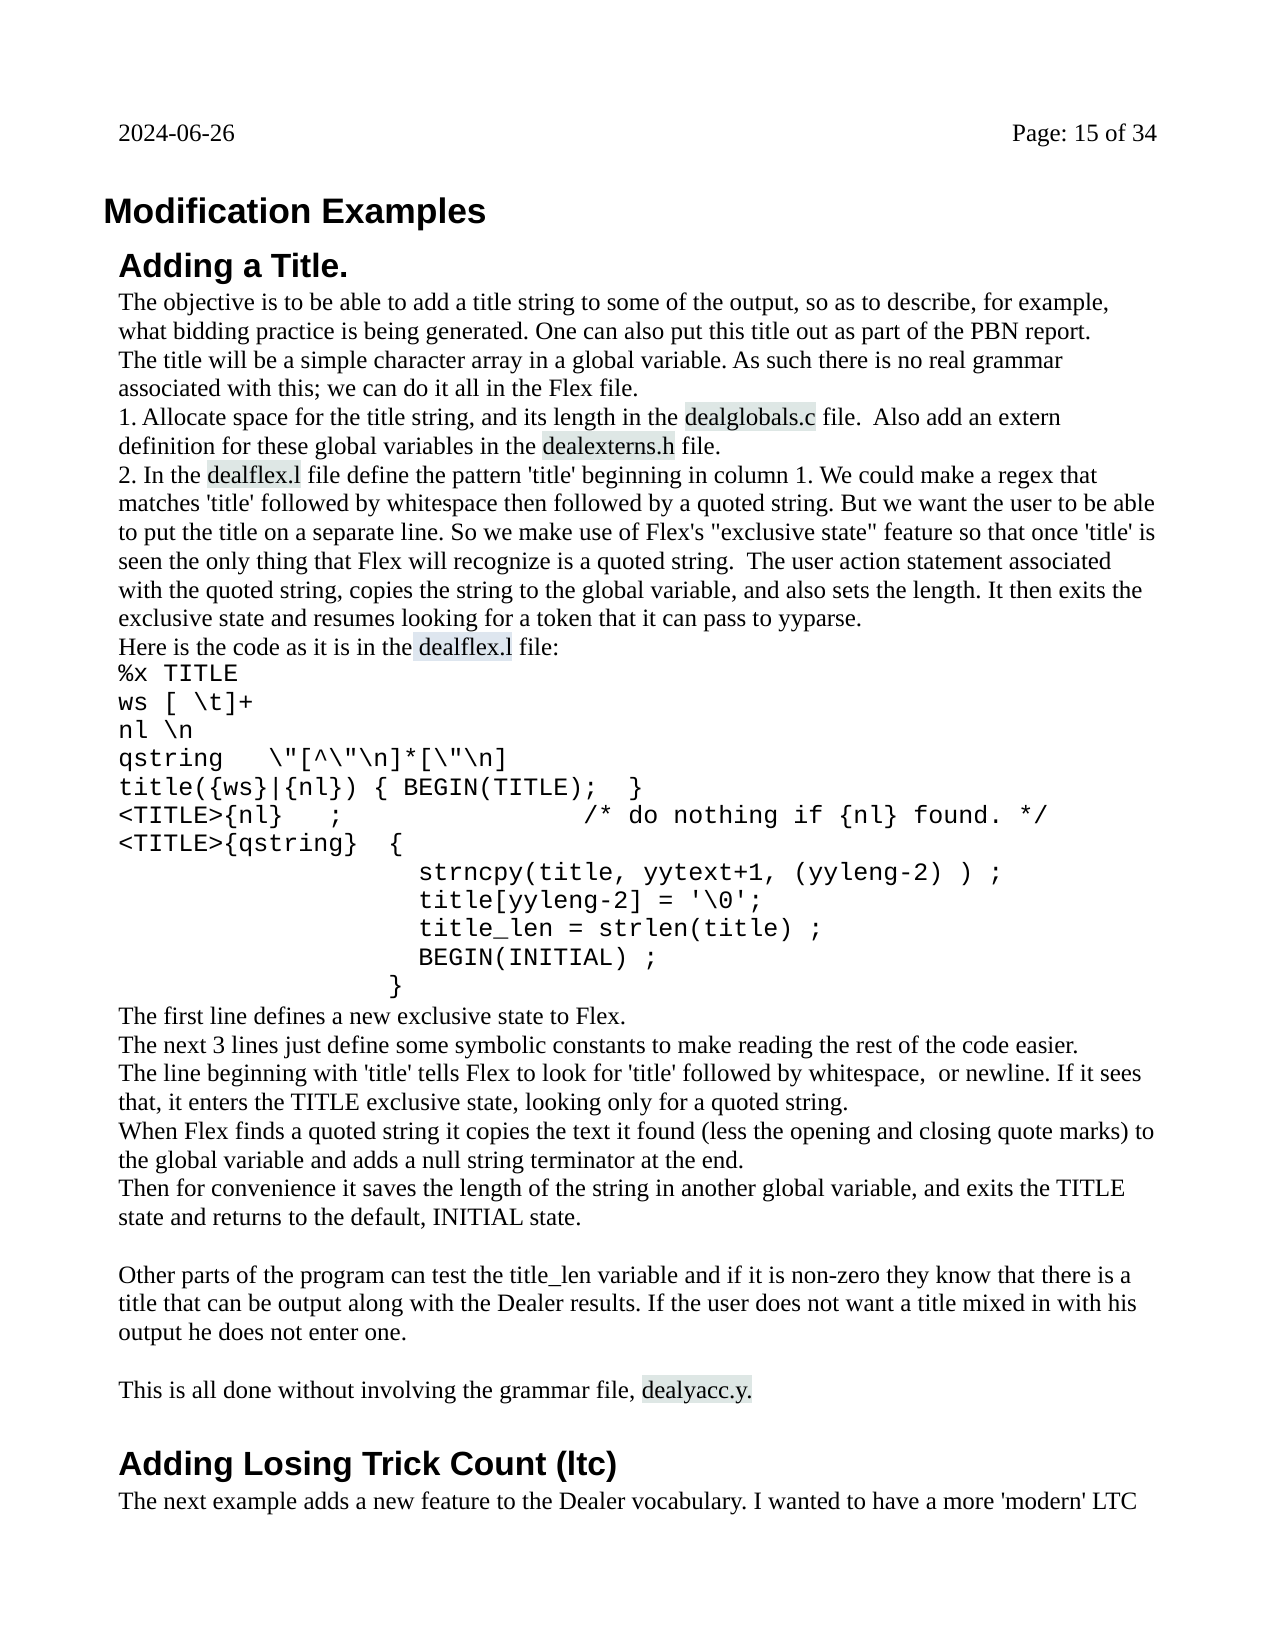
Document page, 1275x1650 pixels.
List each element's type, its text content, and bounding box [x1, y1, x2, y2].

text 2. In the dealflex.l file define the pattern 'title' beginning in column 1. We could make a regex that matches 'title' followed by whitespace then followed by a quoted string. But we want the user to be able to put the title on a separate line. So we make use of Flex's "exclusive state" feature so that once 'title' is seen the only thing that Flex will recognize is a quoted string. The user action statement associated with the quoted string, copies the string to the global variable, and also sets the length. It then exits the exclusive state and resumes looking for a token that it can pass to yyparse. [118, 460, 1157, 632]
text The objective is to be able to add a title string to some of the output, so as to describe, for example, what bidding practice is being generated. One can also put this title out as part of the PBN report. [118, 287, 1157, 345]
text Here is the code as it is in the dealflex.l file: [118, 632, 1157, 661]
text title[yyleng-2] = '\0'; [118, 888, 1157, 916]
text The first line defines a new exclusive state to Flex. [118, 1001, 1157, 1030]
text %x TITLE [118, 661, 1157, 689]
text nl \n [118, 718, 1157, 746]
text <TITLE>{nl} ; /* do nothing if {nl} found. */ [118, 803, 1157, 831]
text 1. Allocate space for the title string, and its length in the dealglobals.c file. Also add an extern definition for these global variables in the dealexterns.h file. [118, 402, 1157, 460]
text strncpy(title, yytext+1, (yyleng-2) ) ; [118, 859, 1157, 888]
text title({ws}|{nl}) { BEGIN(TITLE); } [118, 774, 1157, 803]
text ws [ \t]+ [118, 689, 1157, 718]
text The next 3 lines just define some symbolic constants to make reading the rest of the code easier. [118, 1030, 1157, 1058]
subtitle Adding a Title. [118, 246, 1157, 284]
text qstring \"[^\"\n]*[\"\n] [118, 746, 1157, 774]
text <TITLE>{qstring} { [118, 831, 1157, 859]
subtitle Adding Losing Trick Count (ltc) [118, 1444, 1157, 1483]
text This is all done without involving the grammar file, dealyacc.y. [118, 1375, 1157, 1403]
text The next example adds a new feature to the Dealer vocabulary. I wanted to have a more 'modern' LTC [118, 1486, 1157, 1515]
text The line beginning with 'title' tells Flex to look for 'title' followed by whitespace, or newline. If it sees that, it enters the TITLE exclusive state, looking only for a quoted string. When Flex finds a quoted string it copies the text it found (less the opening and closing quote marks) to the global variable and adds a null string terminator at the end. [118, 1058, 1157, 1173]
text The title will be a simple character array in a global variable. As such there is no real grammar associated with this; we can do it all in the Flex file. [118, 345, 1157, 402]
text title_len = strlen(title) ; [118, 916, 1157, 944]
text Then for convenience it saves the length of the string in another global variable, and exits the TITLE state and returns to the default, INITIAL state. [118, 1173, 1157, 1231]
text Other parts of the program can test the title_len variable and if it is non-zero they know that there is a title that can be output along with the Dealer results. If the user does not want a title mixed in with his output he does not enter one. [118, 1260, 1157, 1346]
text } [118, 973, 1157, 1001]
subtitle Modification Examples [103, 190, 1157, 231]
text BEGIN(INITIAL) ; [118, 944, 1157, 973]
